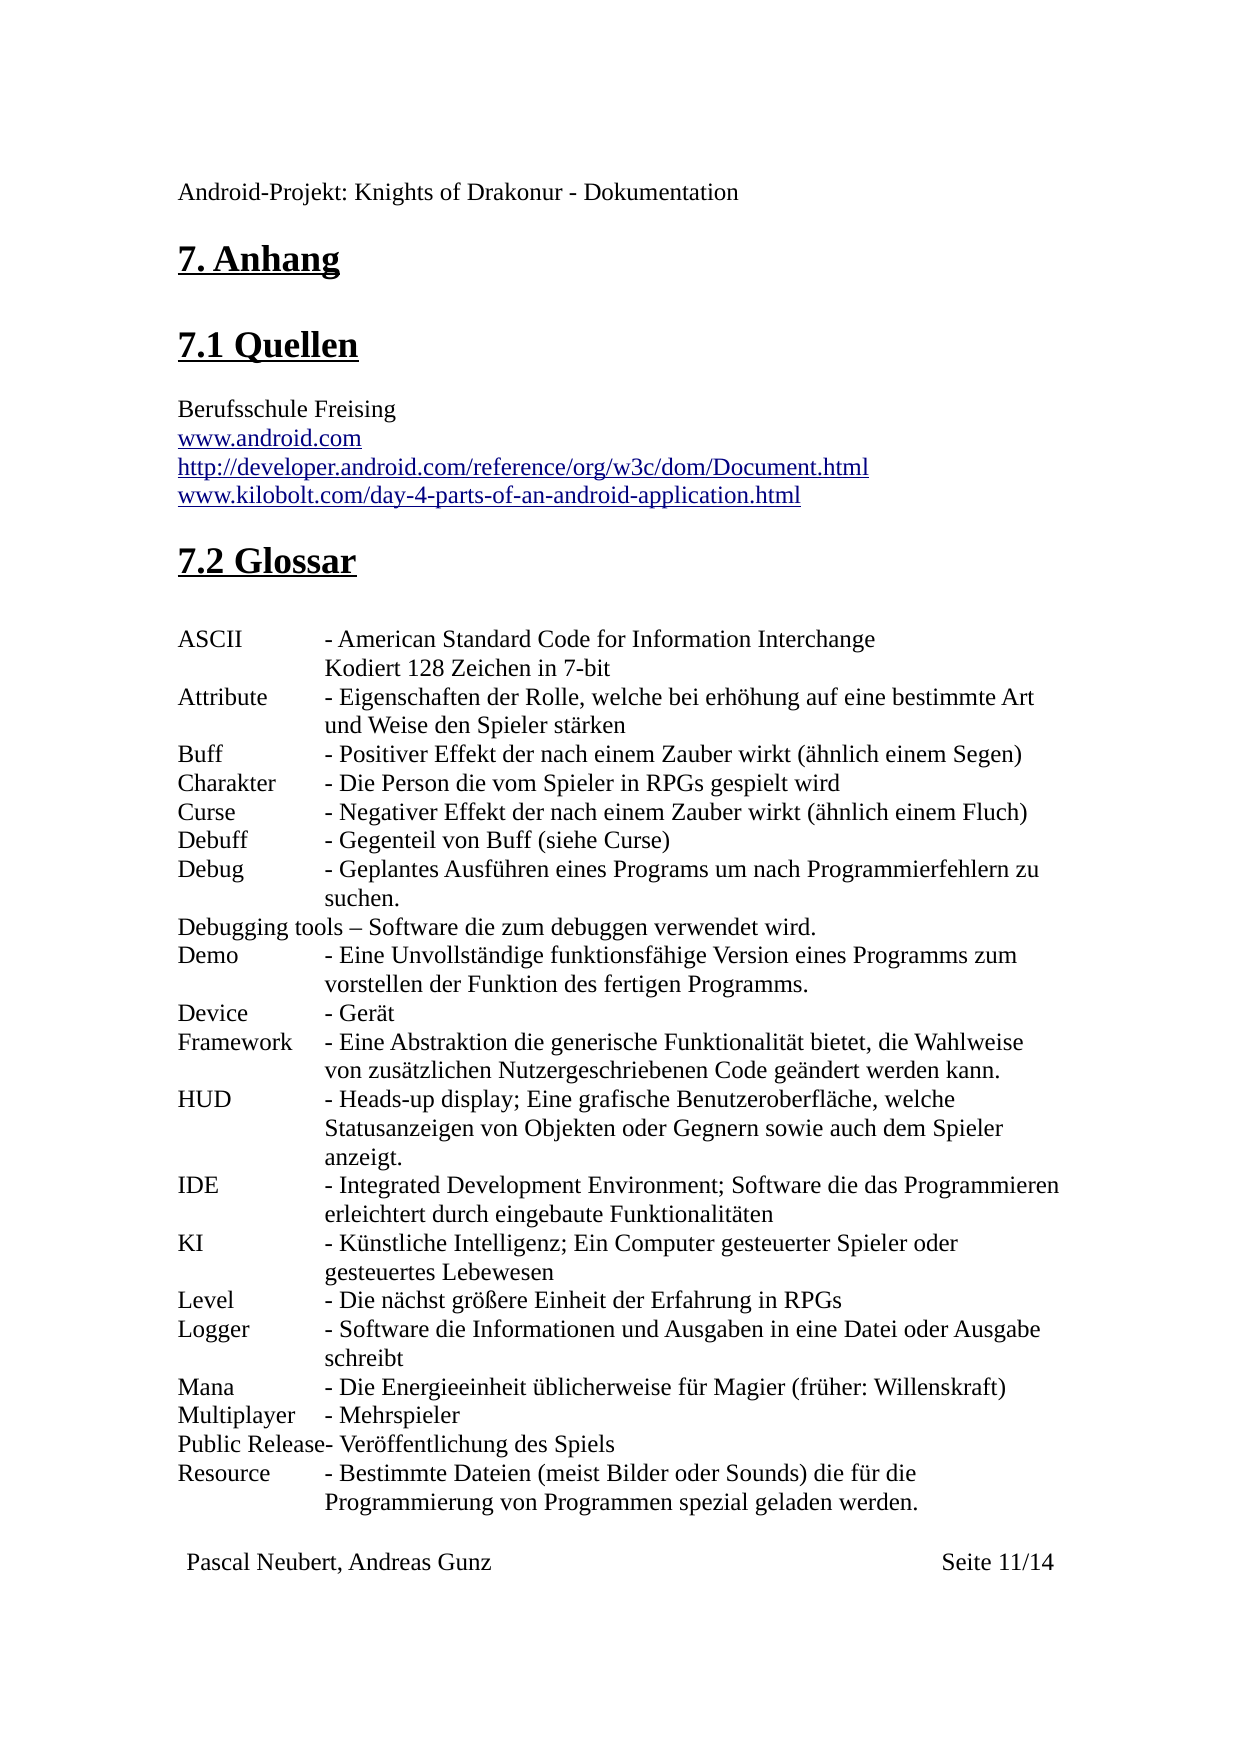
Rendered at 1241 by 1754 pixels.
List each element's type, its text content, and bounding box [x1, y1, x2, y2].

text Charakter - Die Person die vom Spieler in RPGs gespielt wird [177, 768, 1063, 797]
text schreibt [177, 1343, 1063, 1372]
text HUD - Heads-up display; Eine grafische Benutzeroberfläche, welche Statusanzeigen von Objekten oder Gegnern sowie auch dem Spieler [177, 1084, 1063, 1142]
text 7.1 Quellen [177, 322, 1063, 366]
text Curse - Negativer Effekt der nach einem Zauber wirkt (ähnlich einem Fluch) [177, 797, 1063, 826]
text vorstellen der Funktion des fertigen Programms. [177, 969, 1063, 998]
text Multiplayer - Mehrspieler [177, 1401, 1063, 1429]
text Public Release- Veröffentlichung des Spiels [177, 1429, 1063, 1458]
text Programmierung von Programmen spezial geladen werden. [177, 1487, 1063, 1516]
text Debugging tools – Software die zum debuggen verwendet wird. [177, 912, 1063, 941]
text ASCII - American Standard Code for Information Interchange [177, 624, 1063, 653]
text erleichtert durch eingebaute Funktionalitäten [177, 1199, 1063, 1228]
text suchen. [177, 883, 1063, 912]
text Device - Gerät [177, 998, 1063, 1027]
text Demo - Eine Unvollständige funktionsfähige Version eines Programms zum [177, 941, 1063, 969]
text http://developer.android.com/reference/org/w3c/dom/Document.html [177, 452, 1063, 481]
text KI - Künstliche Intelligenz; Ein Computer gesteuerter Spieler oder [177, 1228, 1063, 1257]
text Framework - Eine Abstraktion die generische Funktionalität bietet, die Wahlweise von zusätzlichen Nutzergeschriebenen Code geändert werden kann. [177, 1027, 1063, 1084]
text gesteuertes Lebewesen [177, 1257, 1063, 1286]
text Berufsschule Freising [177, 394, 1063, 423]
text Resource - Bestimmte Dateien (meist Bilder oder Sounds) die für die [177, 1458, 1063, 1487]
text Kodiert 128 Zeichen in 7-bit [177, 653, 1063, 682]
text Logger - Software die Informationen und Ausgaben in eine Datei oder Ausgabe [177, 1314, 1063, 1343]
text anzeigt. [177, 1142, 1063, 1171]
text www.android.com [177, 423, 1063, 452]
text 7. Anhang [177, 236, 1063, 279]
text Level - Die nächst größere Einheit der Erfahrung in RPGs [177, 1286, 1063, 1314]
text 7.2 Glossar [177, 538, 1063, 581]
text Attribute - Eigenschaften der Rolle, welche bei erhöhung auf eine bestimmte Art und Weise den Spieler stärken [177, 682, 1063, 739]
text Debug - Geplantes Ausführen eines Programs um nach Programmierfehlern zu [177, 854, 1063, 883]
text IDE - Integrated Development Environment; Software die das Programmieren [177, 1171, 1063, 1199]
text Debuff - Gegenteil von Buff (siehe Curse) [177, 826, 1063, 854]
text Buff - Positiver Effekt der nach einem Zauber wirkt (ähnlich einem Segen) [177, 739, 1063, 768]
text Mana - Die Energieeinheit üblicherweise für Magier (früher: Willenskraft) [177, 1372, 1063, 1401]
text www.kilobolt.com/day-4-parts-of-an-android-application.html [177, 481, 1063, 509]
